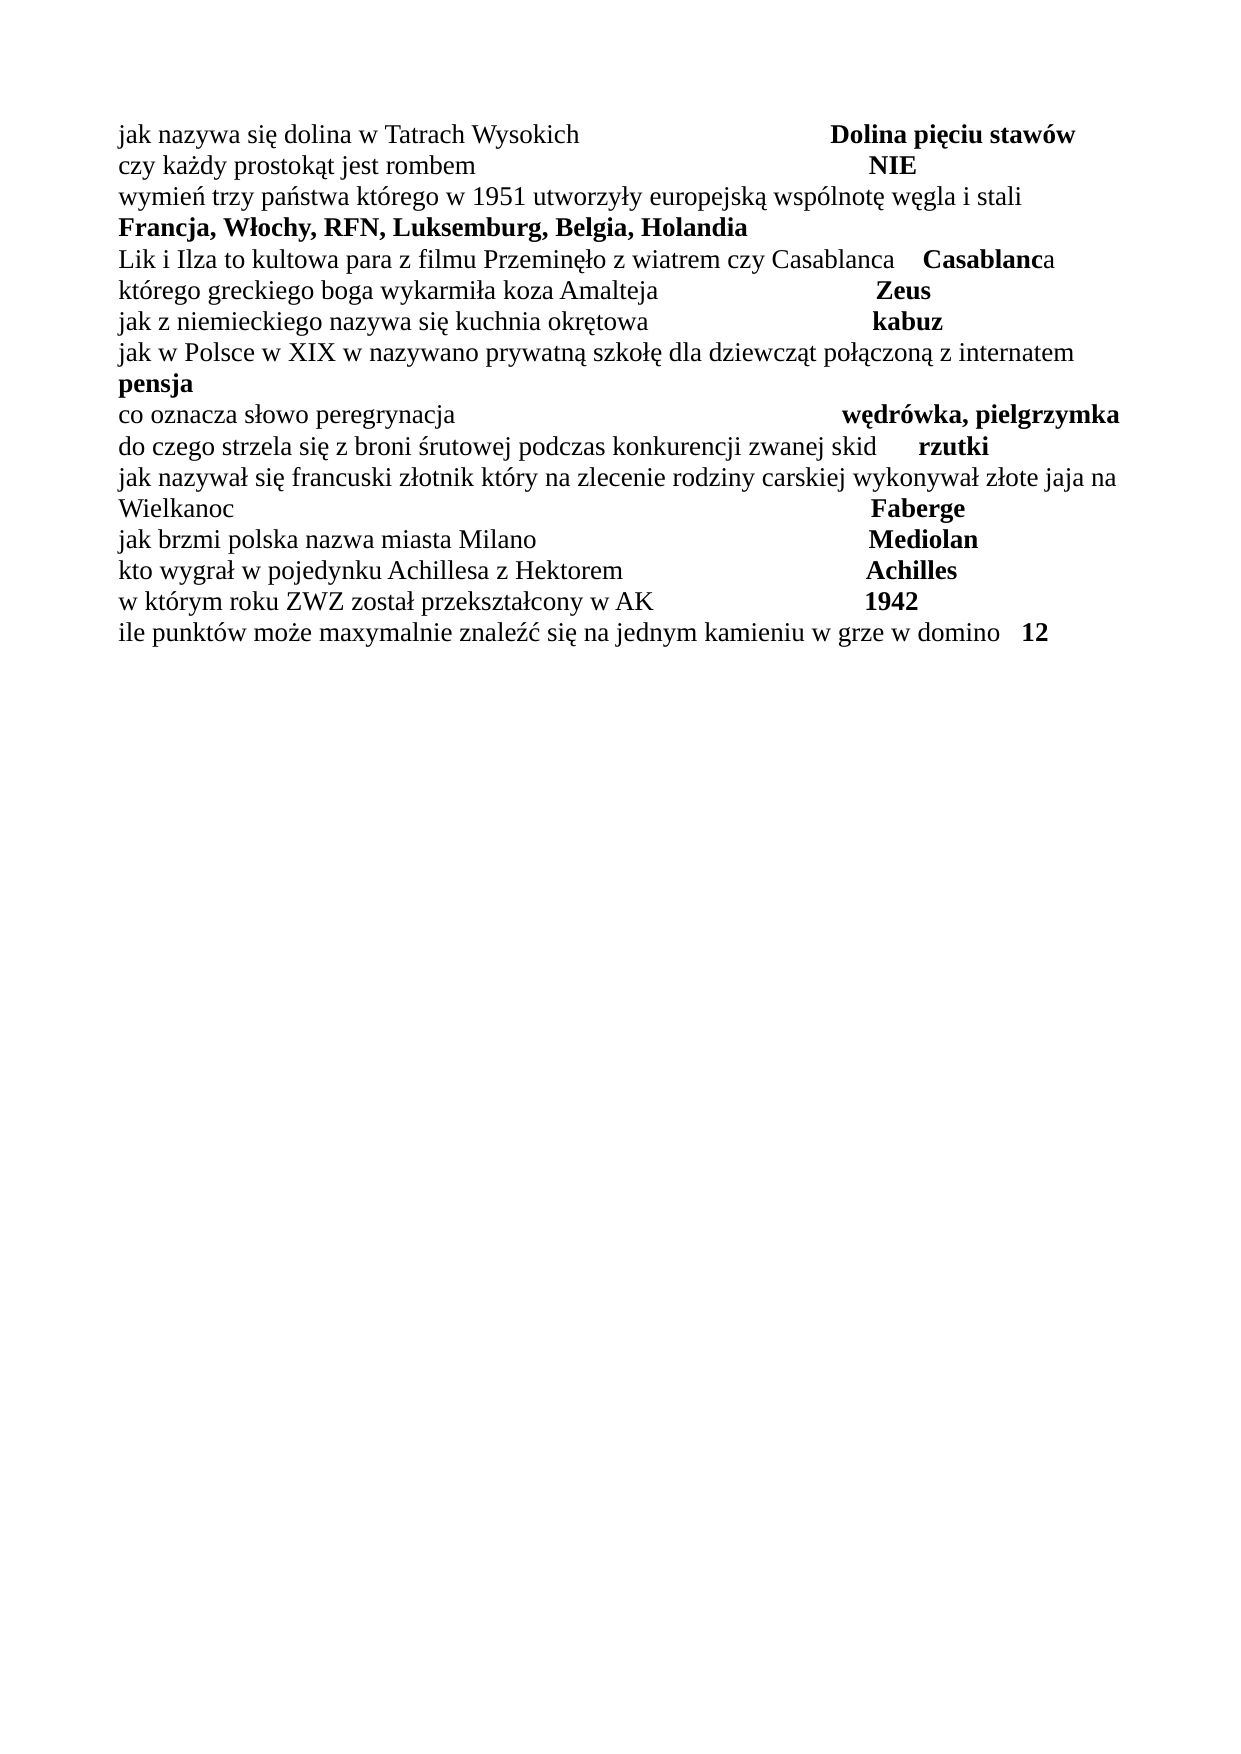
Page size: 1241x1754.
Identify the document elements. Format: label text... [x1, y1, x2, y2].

text jak nazywa się dolina w Tatrach Wysokich Dolina pięciu stawów [118, 118, 1122, 149]
text jak z niemieckiego nazywa się kuchnia okrętowa kabuz [118, 305, 1122, 336]
text którego greckiego boga wykarmiła koza Amalteja Zeus [118, 274, 1122, 305]
text czy każdy prostokąt jest rombem NIE [118, 149, 1122, 180]
text do czego strzela się z broni śrutowej podczas konkurencji zwanej skid rzutki [118, 429, 1122, 461]
text jak nazywał się francuski złotnik który na zlecenie rodziny carskiej wykonywał złote jaja na Wielkanoc Faberge [118, 461, 1122, 523]
text co oznacza słowo peregrynacja wędrówka, pielgrzymka [118, 398, 1122, 429]
text w którym roku ZWZ został przekształcony w AK 1942 [118, 585, 1122, 616]
text Lik i Ilza to kultowa para z filmu Przeminęło z wiatrem czy Casablanca Casablanca [118, 243, 1122, 274]
text ile punktów może maxymalnie znaleźć się na jednym kamieniu w grze w domino 12 [118, 616, 1122, 648]
text jak w Polsce w XIX w nazywano prywatną szkołę dla dziewcząt połączoną z internatem [118, 336, 1122, 367]
text kto wygrał w pojedynku Achillesa z Hektorem Achilles [118, 554, 1122, 585]
text pensja [118, 367, 1122, 398]
text jak brzmi polska nazwa miasta Milano Mediolan [118, 523, 1122, 554]
text wymień trzy państwa którego w 1951 utworzyły europejską wspólnotę węgla i stali [118, 180, 1122, 212]
text Francja, Włochy, RFN, Luksemburg, Belgia, Holandia [118, 212, 1122, 243]
